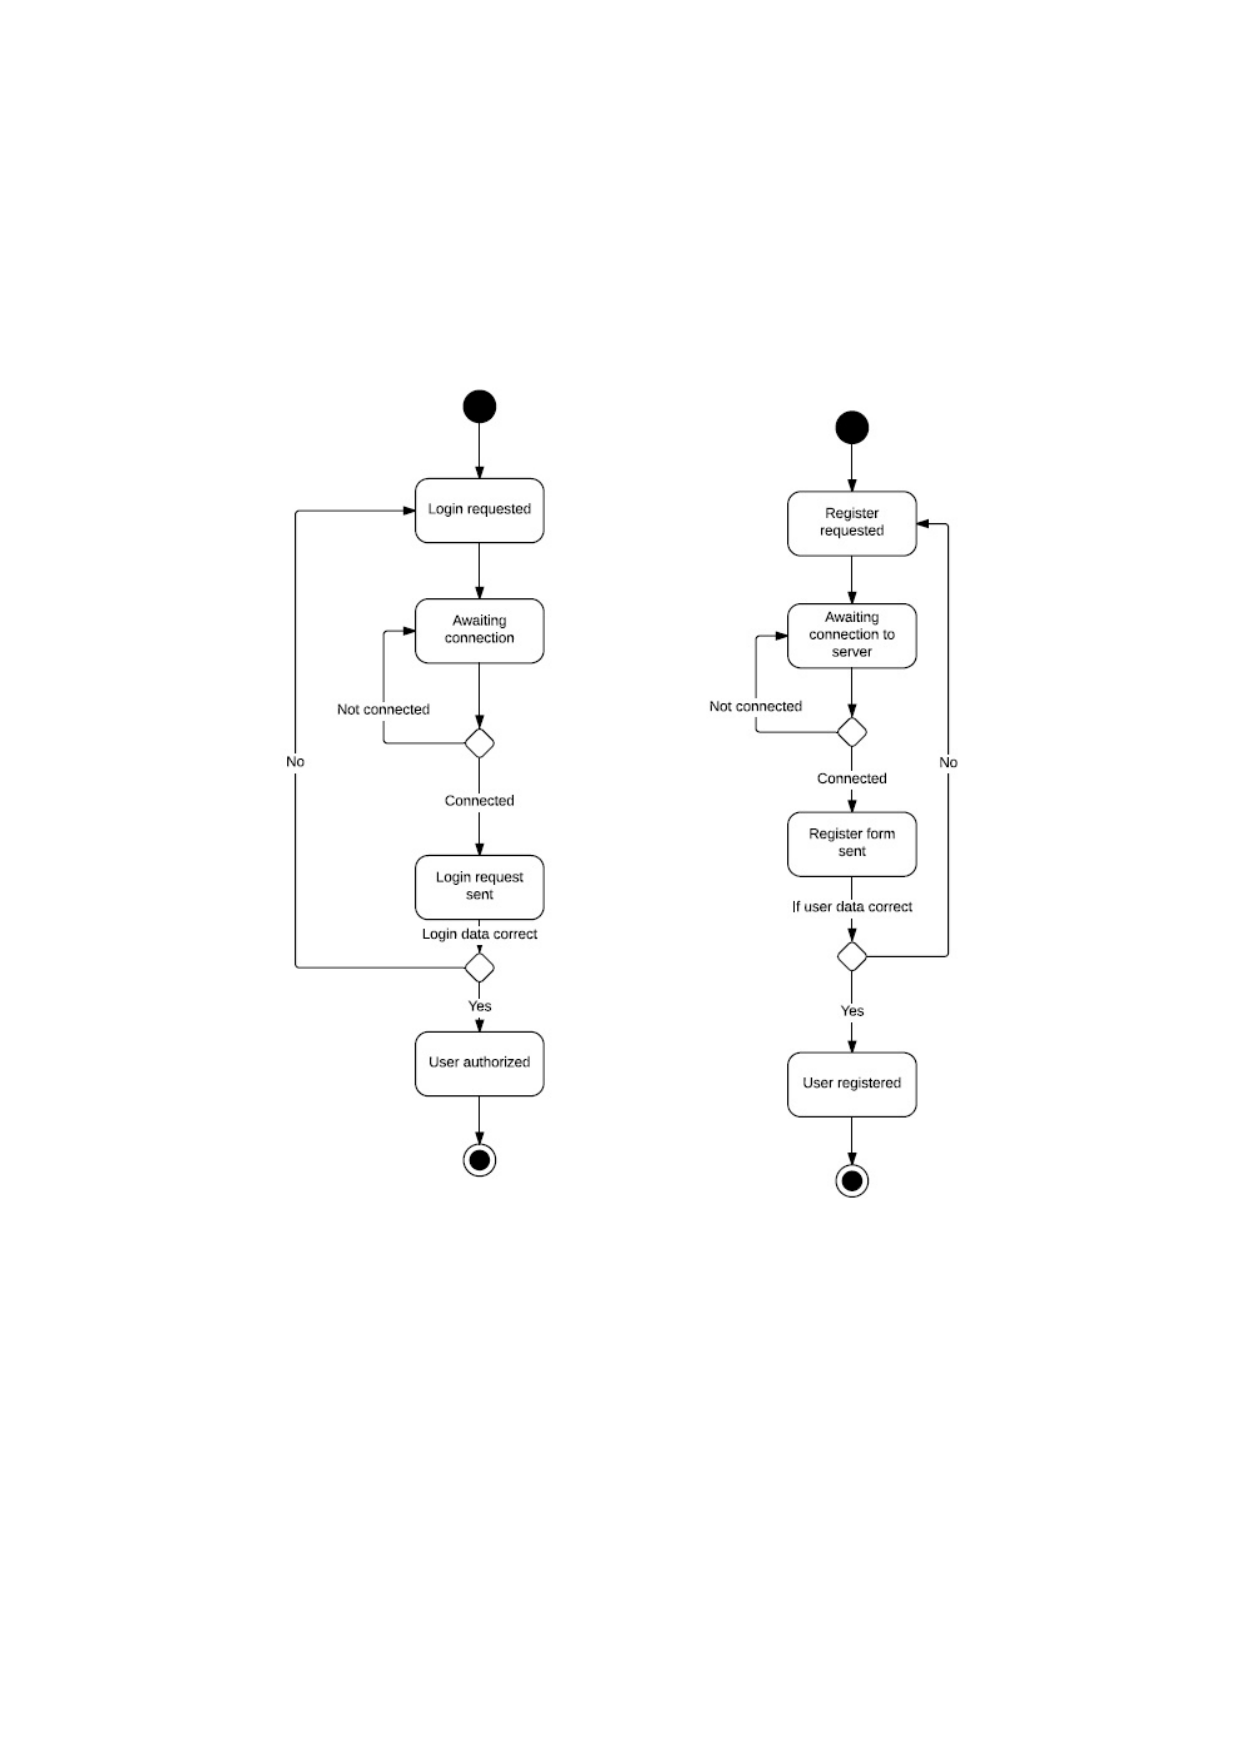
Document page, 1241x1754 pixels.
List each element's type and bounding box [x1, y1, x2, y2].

picture [687, 368, 969, 1224]
picture [271, 368, 575, 1188]
